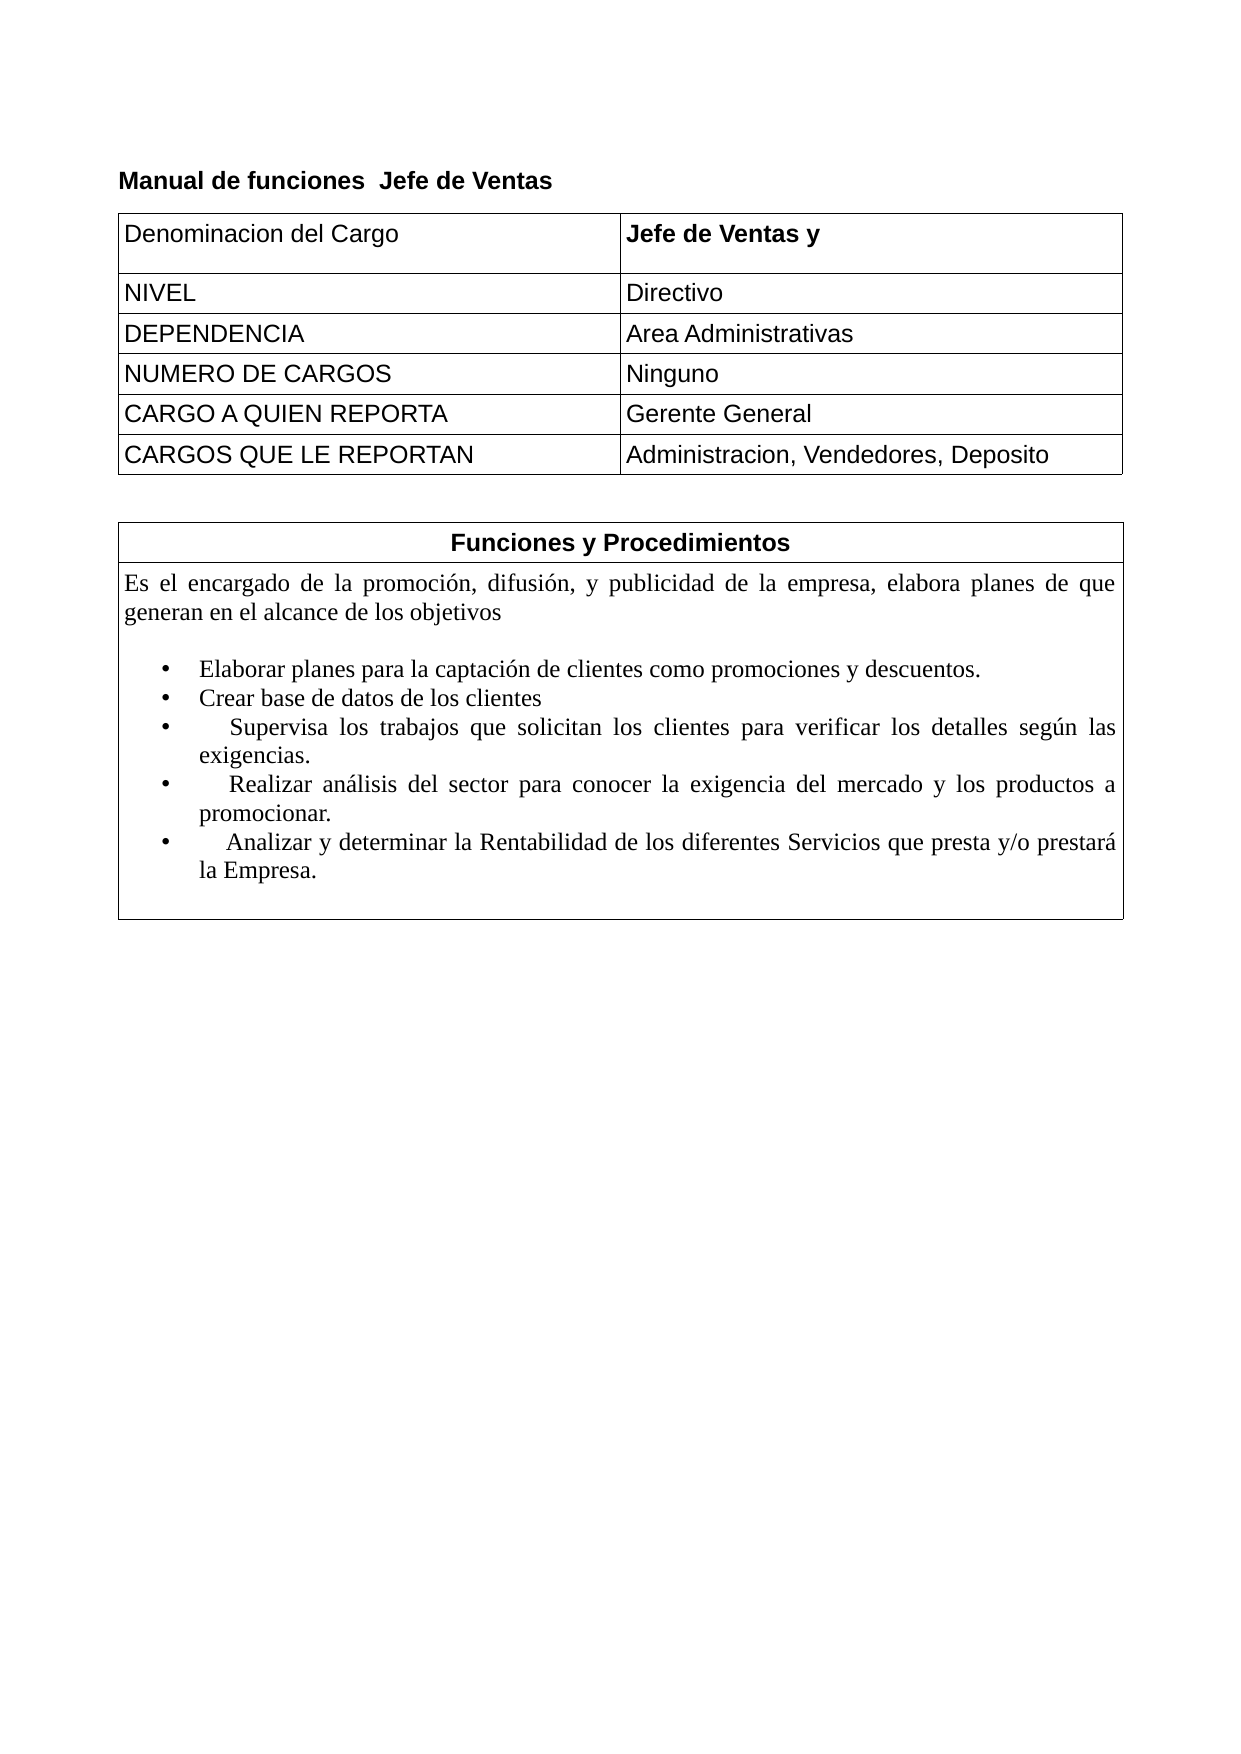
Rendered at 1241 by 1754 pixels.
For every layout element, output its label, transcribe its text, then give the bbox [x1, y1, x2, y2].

text Manual de funciones Jefe de Ventas [118, 166, 1122, 194]
table_cell Ninguno [621, 354, 1122, 393]
table_cell Area Administrativas [621, 314, 1122, 353]
table_cell CARGOS QUE LE REPORTAN [119, 435, 620, 474]
table_cell Es el encargado de la promoción, difusión, y publicidad de la empresa, elabora planes de que generan en el alcance de los objetivos Elaborar planes para la captación de clientes como promociones y descuentos. Crear base de datos de los clientes  Supervisa los trabajos que solicitan los clientes para verificar los detalles según las exigencias.  Realizar análisis del sector para conocer la exigencia del mercado y los productos a promocionar.  Analizar y determinar la Rentabilidad de los diferentes Servicios que presta y/o prestará la Empresa. [119, 563, 1123, 919]
table_cell Gerente General [621, 395, 1122, 434]
table_header Jefe de Ventas y [621, 214, 1122, 272]
table_cell Administracion, Vendedores, Deposito [621, 435, 1122, 474]
table_header Funciones y Procedimientos [119, 523, 1123, 562]
table_cell CARGO A QUIEN REPORTA [119, 395, 620, 434]
table_cell NUMERO DE CARGOS [119, 354, 620, 393]
table_cell DEPENDENCIA [119, 314, 620, 353]
table_cell NIVEL [119, 274, 620, 313]
table_cell Directivo [621, 274, 1122, 313]
table_header Denominacion del Cargo [119, 214, 620, 272]
